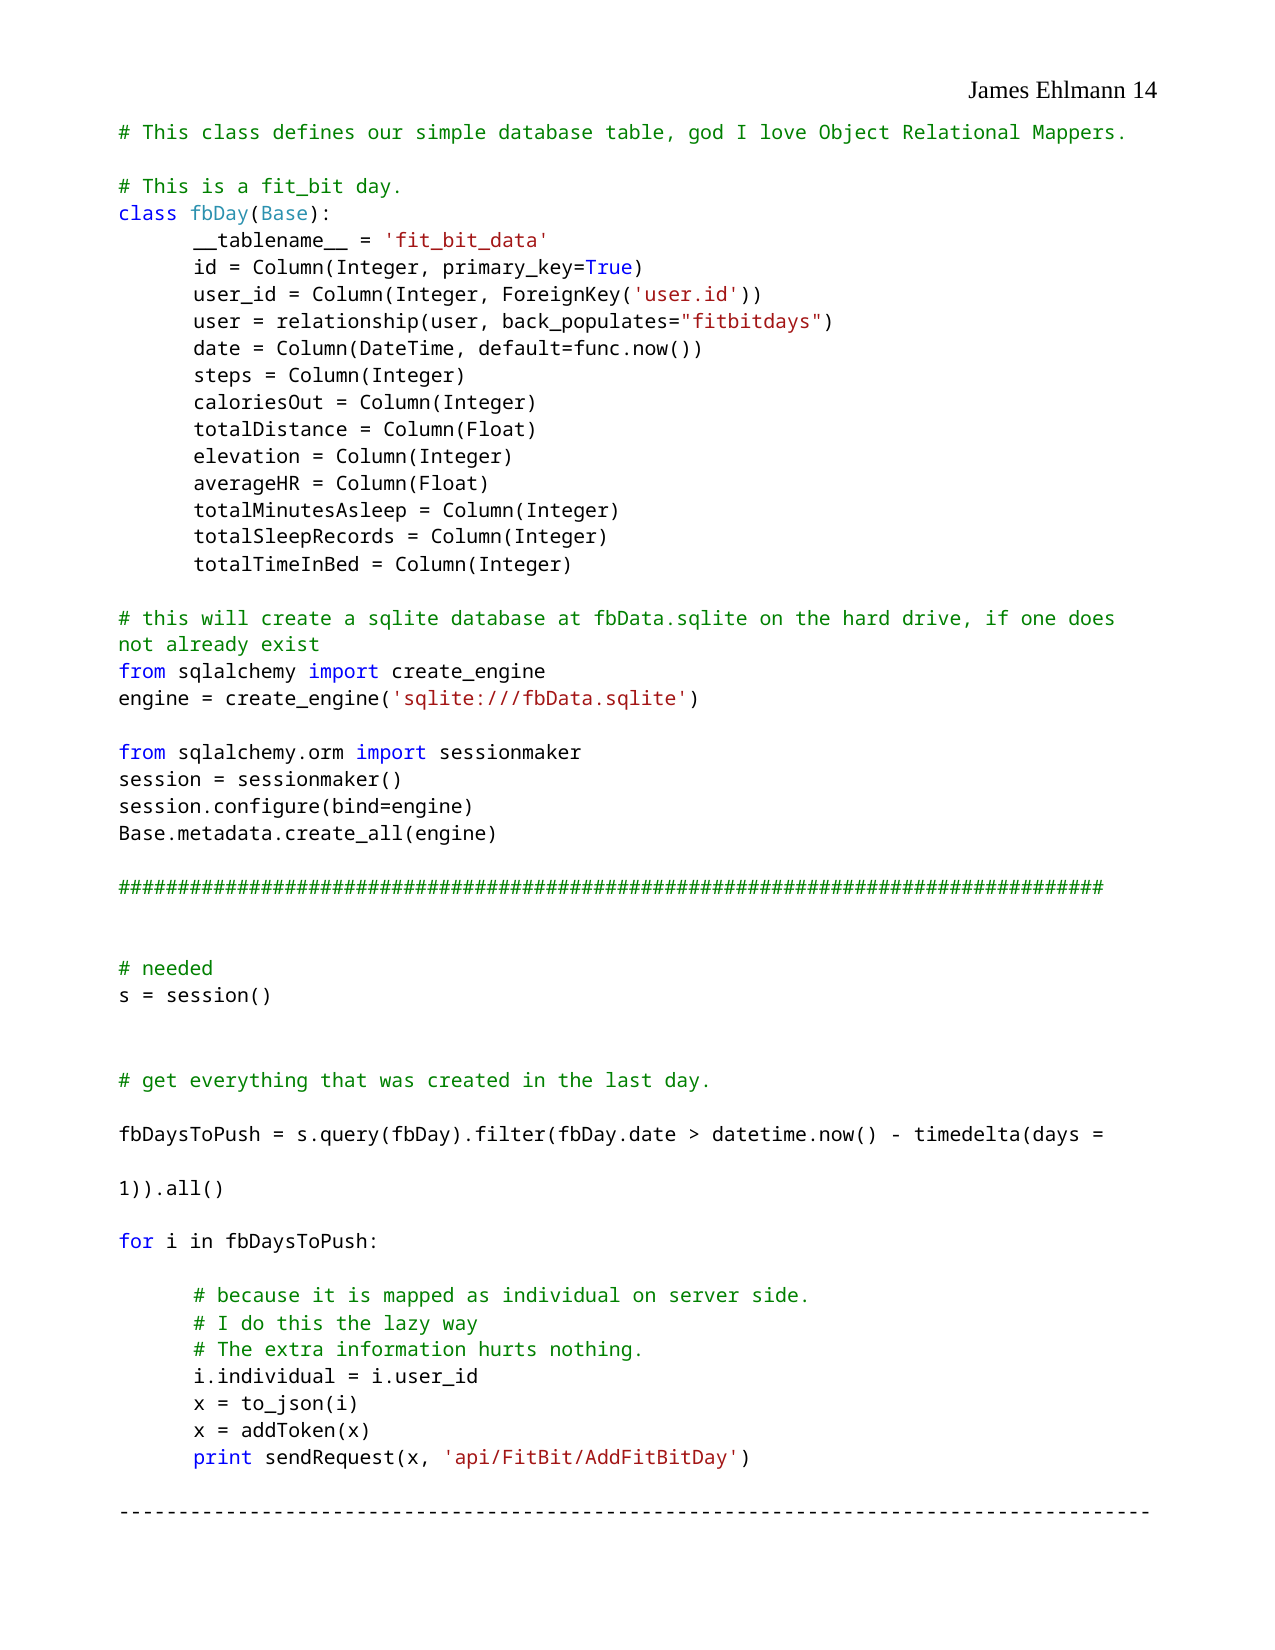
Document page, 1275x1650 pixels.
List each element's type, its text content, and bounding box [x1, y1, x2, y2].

text ----------------------------------------------------------------------------------------------- [118, 1498, 1157, 1524]
text s = session() [118, 981, 1157, 1008]
text ################################################################################### [118, 873, 1157, 901]
text for i in fbDaysToPush: [118, 1228, 1157, 1255]
text # This class defines our simple database table, god I love Object Relational Mappers. [118, 118, 1157, 145]
text from sqlalchemy.orm import sessionmaker [118, 739, 1157, 766]
text # This is a fit_bit day. [118, 172, 1157, 199]
text print sendRequest(x, 'api/FitBit/AddFitBitDay') [118, 1444, 1157, 1471]
text x = addToken(x) [118, 1417, 1157, 1444]
text from sqlalchemy import create_engine [118, 658, 1157, 685]
text user = relationship(user, back_populates="fitbitdays") [118, 307, 1157, 334]
text # I do this the lazy way [118, 1309, 1157, 1336]
text totalSleepRecords = Column(Integer) [118, 523, 1157, 550]
text # this will create a sqlite database at fbData.sqlite on the hard drive, if one does not already exist [118, 604, 1157, 658]
text # get everything that was created in the last day. [118, 1066, 1157, 1093]
text date = Column(DateTime, default=func.now()) [118, 334, 1157, 361]
text Base.metadata.create_all(engine) [118, 819, 1157, 847]
text totalMinutesAsleep = Column(Integer) [118, 496, 1157, 523]
text x = to_json(i) [118, 1390, 1157, 1417]
text # The extra information hurts nothing. [118, 1336, 1157, 1363]
text id = Column(Integer, primary_key=True) [118, 253, 1157, 280]
text steps = Column(Integer) [118, 361, 1157, 388]
text session = sessionmaker() [118, 766, 1157, 793]
text # needed [118, 954, 1157, 981]
text totalDistance = Column(Float) [118, 415, 1157, 442]
text caloriesOut = Column(Integer) [118, 388, 1157, 415]
text elevation = Column(Integer) [118, 442, 1157, 469]
text session.configure(bind=engine) [118, 793, 1157, 819]
text user_id = Column(Integer, ForeignKey('user.id')) [118, 280, 1157, 307]
text engine = create_engine('sqlite:///fbData.sqlite') [118, 685, 1157, 712]
text # because it is mapped as individual on server side. [118, 1282, 1157, 1309]
text class fbDay(Base): [118, 199, 1157, 226]
text i.individual = i.user_id [118, 1363, 1157, 1390]
text averageHR = Column(Float) [118, 469, 1157, 496]
text fbDaysToPush = s.query(fbDay).filter(fbDay.date > datetime.now() - timedelta(days = 1)).all() [118, 1120, 1157, 1201]
text __tablename__ = 'fit_bit_data' [118, 226, 1157, 253]
text totalTimeInBed = Column(Integer) [118, 550, 1157, 577]
